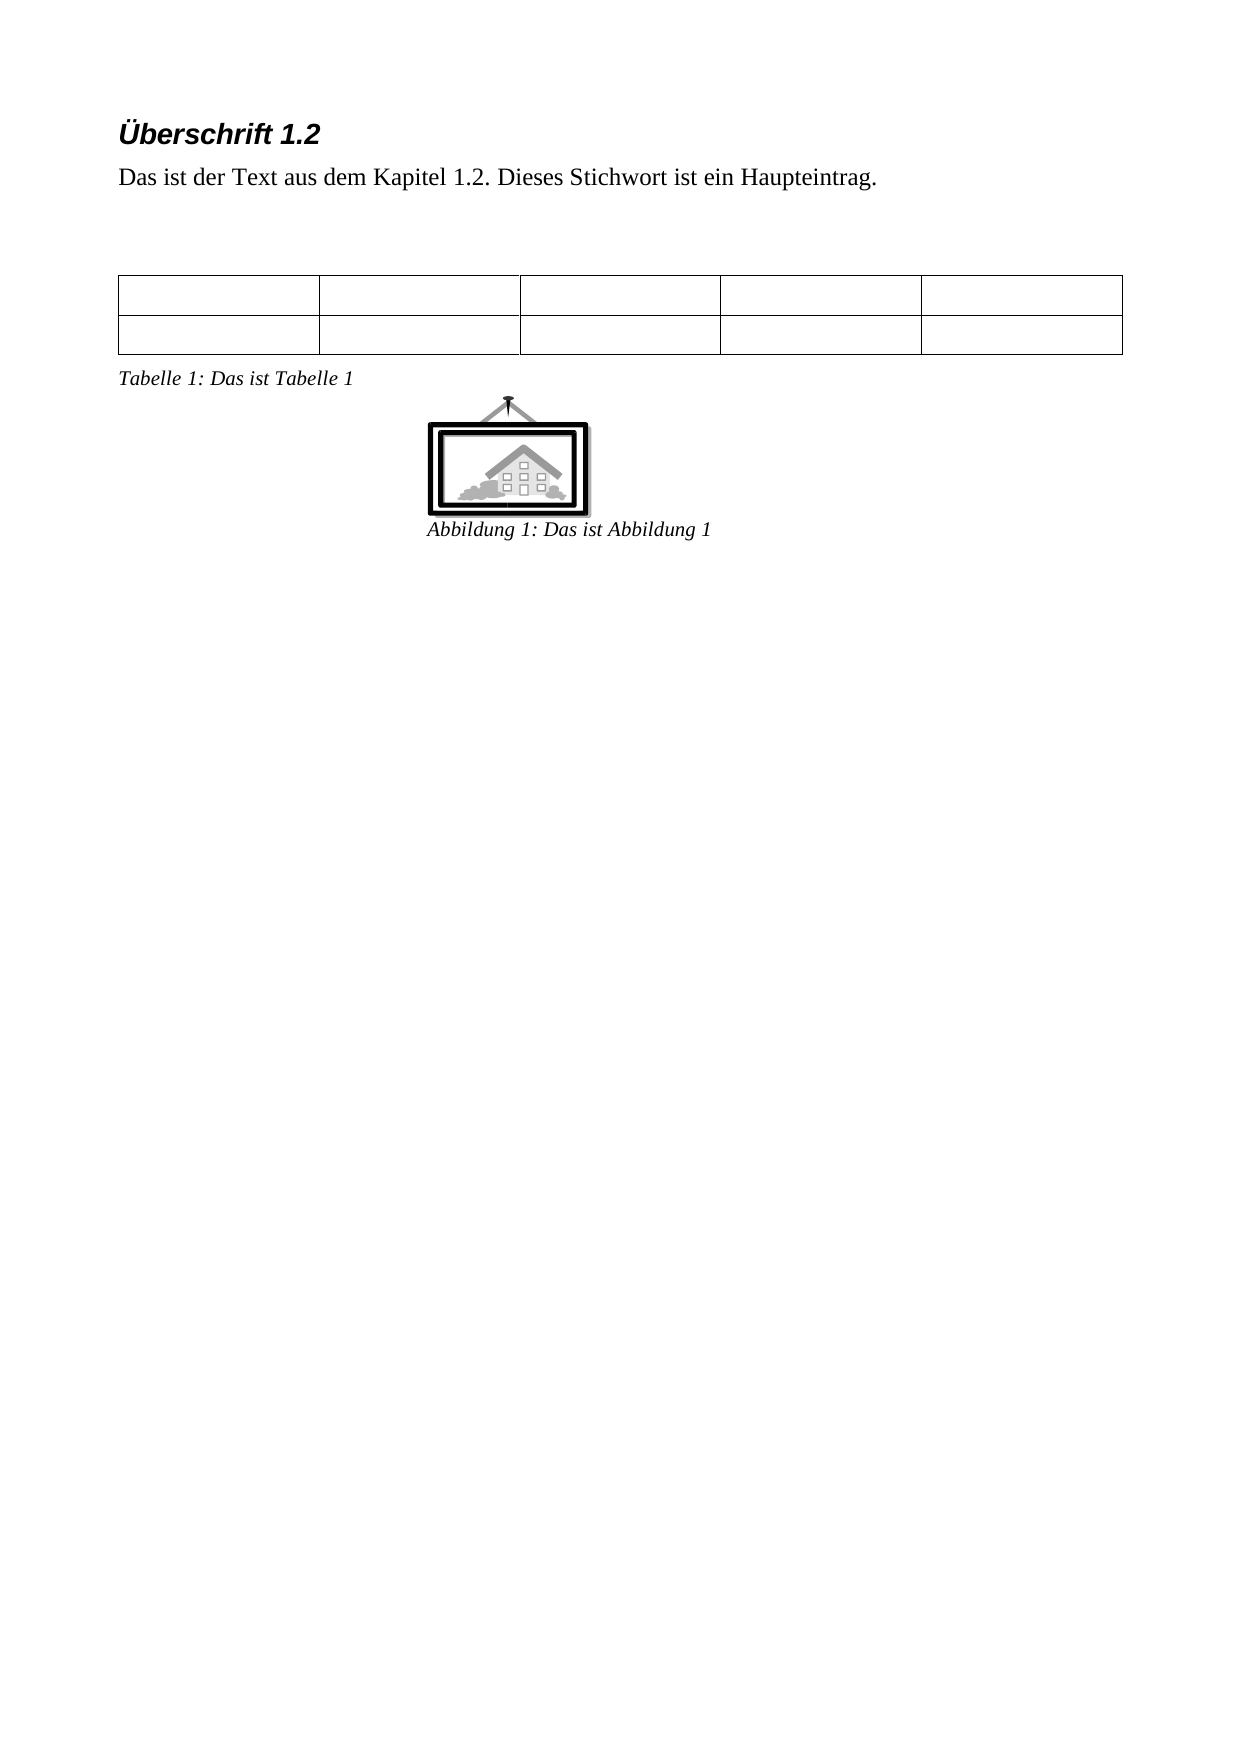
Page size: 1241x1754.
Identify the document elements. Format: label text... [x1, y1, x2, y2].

table_header [922, 276, 1122, 315]
table_cell [521, 316, 720, 354]
text Tabelle 1: Das ist Tabelle 1 [118, 367, 1122, 390]
table_header [119, 276, 319, 315]
table_header [521, 276, 720, 315]
table_cell [320, 316, 519, 354]
table_cell [922, 316, 1122, 354]
table_header [320, 276, 519, 315]
table_cell [119, 316, 319, 354]
table_header [721, 276, 921, 315]
text Das ist der Text aus dem Kapitel 1.2. Dieses Stichwort ist ein Haupteintrag. [118, 163, 1122, 219]
subtitle Überschrift 1.2 [118, 118, 1122, 151]
table_cell [721, 316, 921, 354]
text Abbildung 1: Das ist Abbildung 1 [427, 396, 720, 541]
